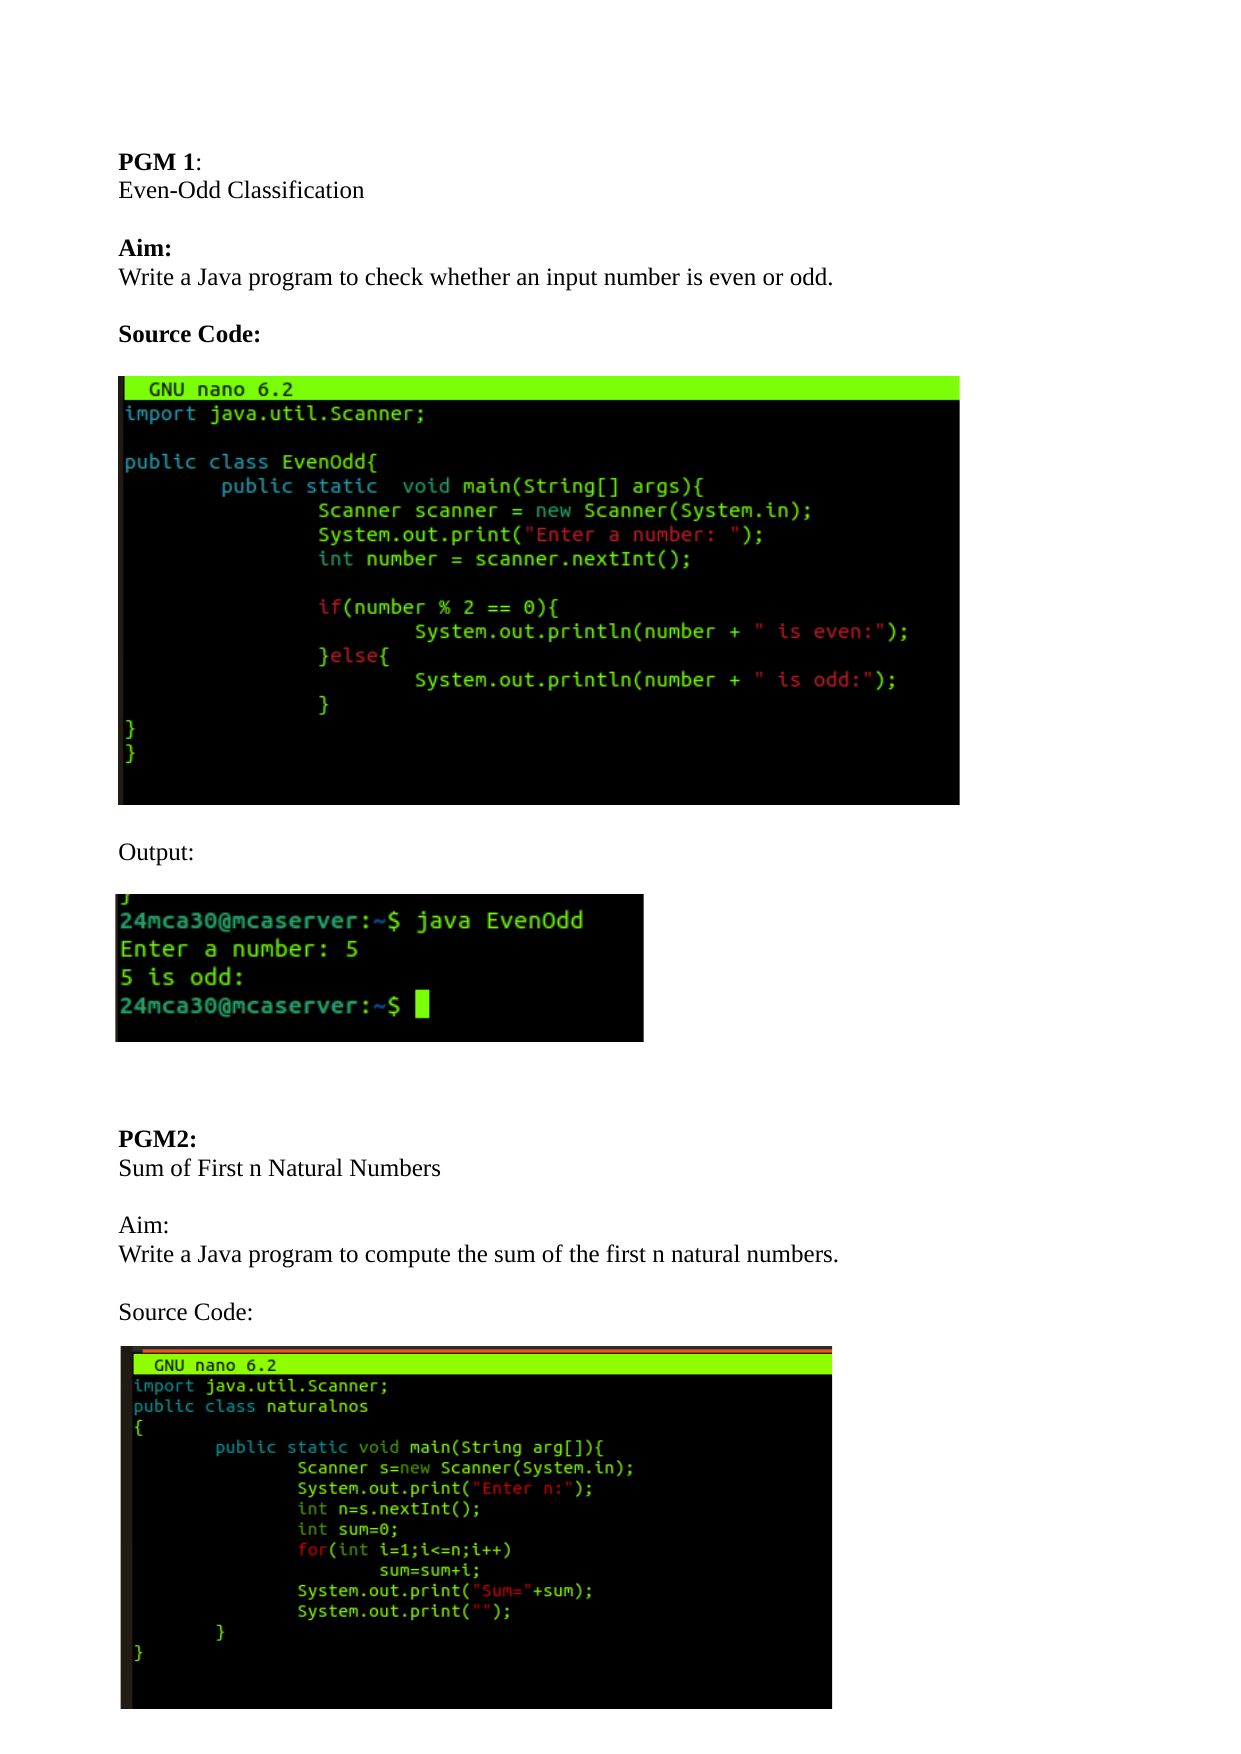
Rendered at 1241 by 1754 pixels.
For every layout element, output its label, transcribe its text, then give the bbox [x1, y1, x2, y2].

text Output: [118, 837, 1122, 866]
text Source Code: [118, 1297, 1122, 1326]
text Sum of First n Natural Numbers [118, 1153, 1122, 1182]
text Aim: [118, 233, 1122, 262]
text Source Code: [118, 319, 1122, 348]
text PGM2: [118, 1124, 1122, 1153]
picture [120, 1346, 833, 1709]
text Aim: [118, 1211, 1122, 1239]
text PGM 1: [118, 147, 1122, 176]
picture [115, 894, 644, 1042]
text Write a Java program to check whether an input number is even or odd. [118, 262, 1122, 291]
text Even-Odd Classification [118, 176, 1122, 204]
text Write a Java program to compute the sum of the first n natural numbers. [118, 1239, 1122, 1268]
picture [118, 376, 960, 805]
